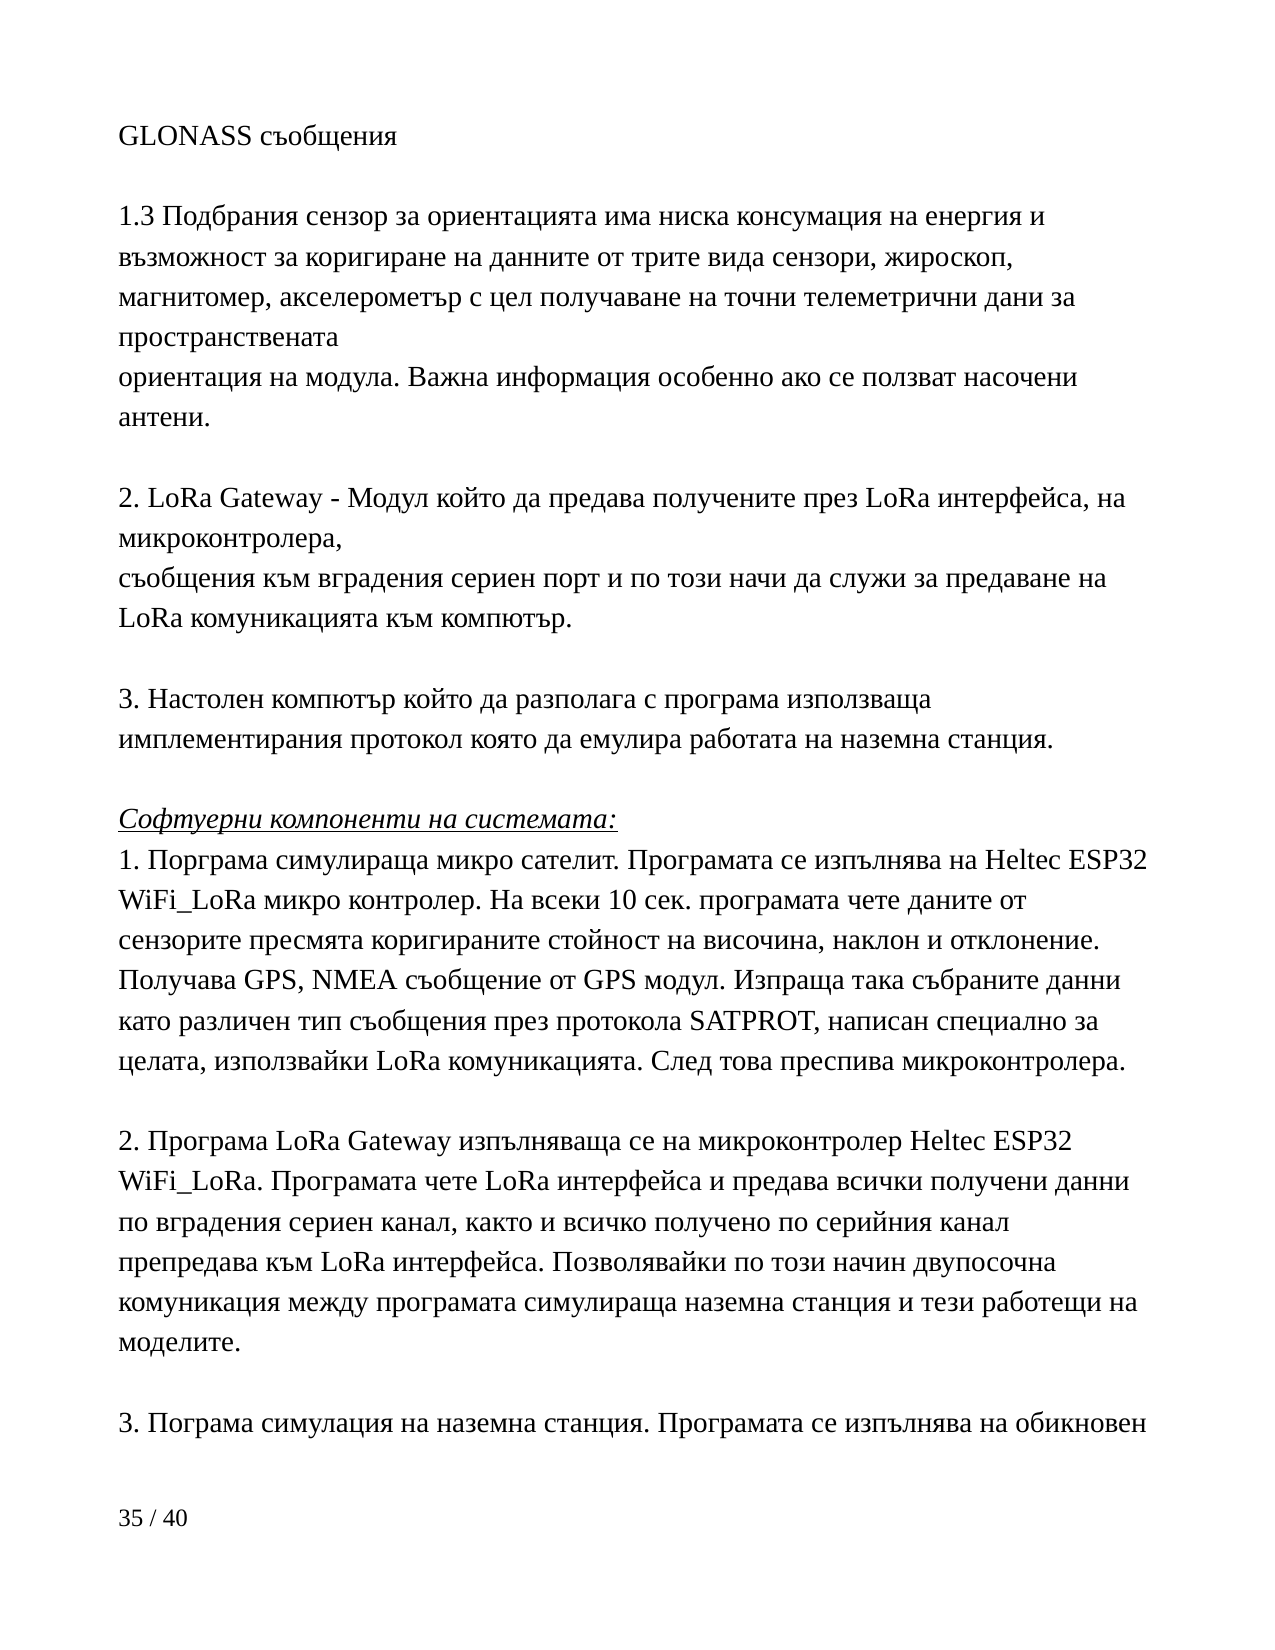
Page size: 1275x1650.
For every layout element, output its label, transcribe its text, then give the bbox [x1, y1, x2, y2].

text 1. Порграма симулираща микро сателит. Програмата се изпълнява на Heltec ESP32 [118, 842, 1157, 875]
text 1.3 Подбрания сензор за ориентацията има ниска консумация на енергия и [118, 198, 1157, 232]
text ориентация на модула. Важна информация особенно ако се ползват насочени антени. [118, 359, 1157, 433]
text 2. Програма LoRa Gateway изпълняваща се на микроконтролер Heltec ESP32 WiFi_LoRa. Програмата чете LoRa интерфейса и предава всички получени данни по вградения сериен канал, както и всичко получено по серийния канал препредава към LoRa интерфейса. Позволявайки по този начин двупосочна комуникация между програмата симулираща наземна станция и тези работещи на моделите. [118, 1123, 1157, 1358]
text възможност за коригиране на данните от трите вида сензори, жироскоп, магнитомер, акселерометър с цел получаване на точни телеметрични дани за пространствената [118, 239, 1157, 353]
text Софтуерни компоненти на системата: [118, 802, 1157, 835]
text GLONASS съобщения [118, 118, 1157, 152]
text 2. LoRa Gateway - Модул който да предава получените през LoRa интерфейса, на микроконтролера, [118, 480, 1157, 554]
text 3. Настолен компютър който да разполага с програма използваща имплементирания протокол която да емулира работата на наземна станция. [118, 681, 1157, 755]
text 3. Пограма симулация на наземна станция. Програмата се изпълнява на обикновен [118, 1405, 1157, 1438]
text съобщения към вградения сериен порт и по този начи да служи за предаване на LoRa комуникацията към компютър. [118, 560, 1157, 634]
text WiFi_LoRa микро контролер. На всеки 10 сек. програмата чете даните от сензорите пресмята коригираните стойност на височина, наклон и отклонение. Получава GPS, NMEА съобщение от GPS модул. Изпраща така събраните данни като различен тип съобщения през протокола SATPROT, написан специално за целата, използвайки LoRa комуникацията. След това преспива микроконтролера. [118, 882, 1157, 1076]
